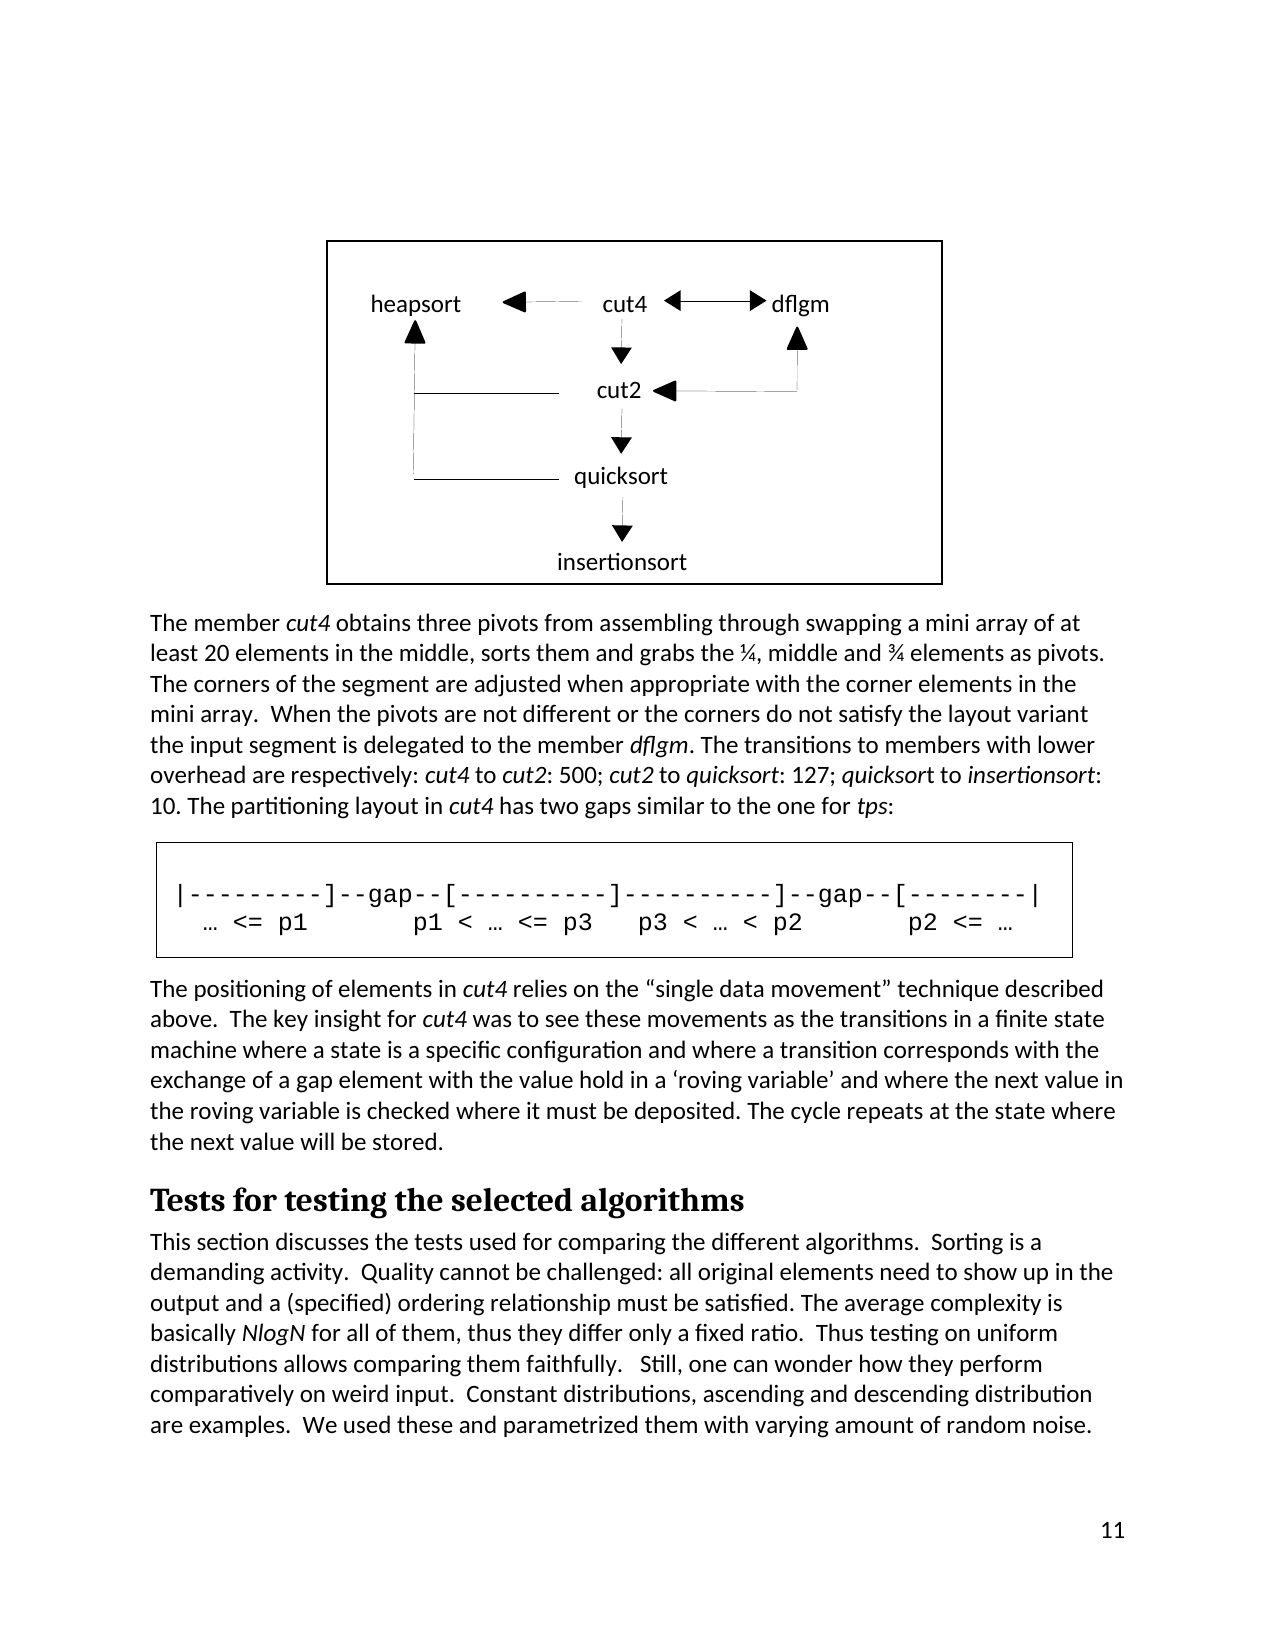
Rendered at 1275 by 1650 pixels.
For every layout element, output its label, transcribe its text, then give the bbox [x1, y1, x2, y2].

text This section discusses the tests used for comparing the different algorithms. Sorting is a demanding activity. Quality cannot be challenged: all original elements need to show up in the output and a (specified) ordering relationship must be satisfied. The average complexity is basically NlogN for all of them, thus they differ only a fixed ratio. Thus testing on uniform distributions allows comparing them faithfully. Still, one can wonder how they perform comparatively on weird input. Constant distributions, ascending and descending distribution are examples. We used these and parametrized them with varying amount of random noise. [150, 1226, 1125, 1439]
text cut2 [415, 374, 938, 404]
text heapsort cut4 dflgm [331, 288, 938, 318]
text [331, 374, 414, 404]
text quicksort [331, 460, 938, 491]
text |---------]--gap--[----------]----------]--gap--[--------| [173, 881, 1056, 910]
text The positioning of elements in cut4 relies on the “single data movement” technique described above. The key insight for cut4 was to see these movements as the transitions in a finite state machine where a state is a specific configuration and where a transition corresponds with the exchange of a gap element with the value hold in a ‘roving variable’ and where the next value in the roving variable is checked where it must be deposited. The cycle repeats at the state where the next value will be stored. [150, 973, 1125, 1156]
text The member cut4 obtains three pivots from assembling through swapping a mini array of at least 20 elements in the middle, sorts them and grabs the ¼, middle and ¾ elements as pivots. The corners of the segment are adjusted when appropriate with the corner elements in the mini array. When the pivots are not different or the corners do not satisfy the layout variant the input segment is delegated to the member dflgm. The transitions to members with lower overhead are respectively: cut4 to cut2: 500; cut2 to quicksort: 127; quicksort to insertionsort: 10. The partitioning layout in cut4 has two gaps similar to the one for tps: [150, 607, 1125, 820]
text … <= p1 p1 < … <= p3 p3 < … < p2 p2 <= … [173, 910, 1056, 938]
subtitle Tests for testing the selected algorithms [150, 1181, 1125, 1219]
text insertionsort [331, 546, 938, 577]
